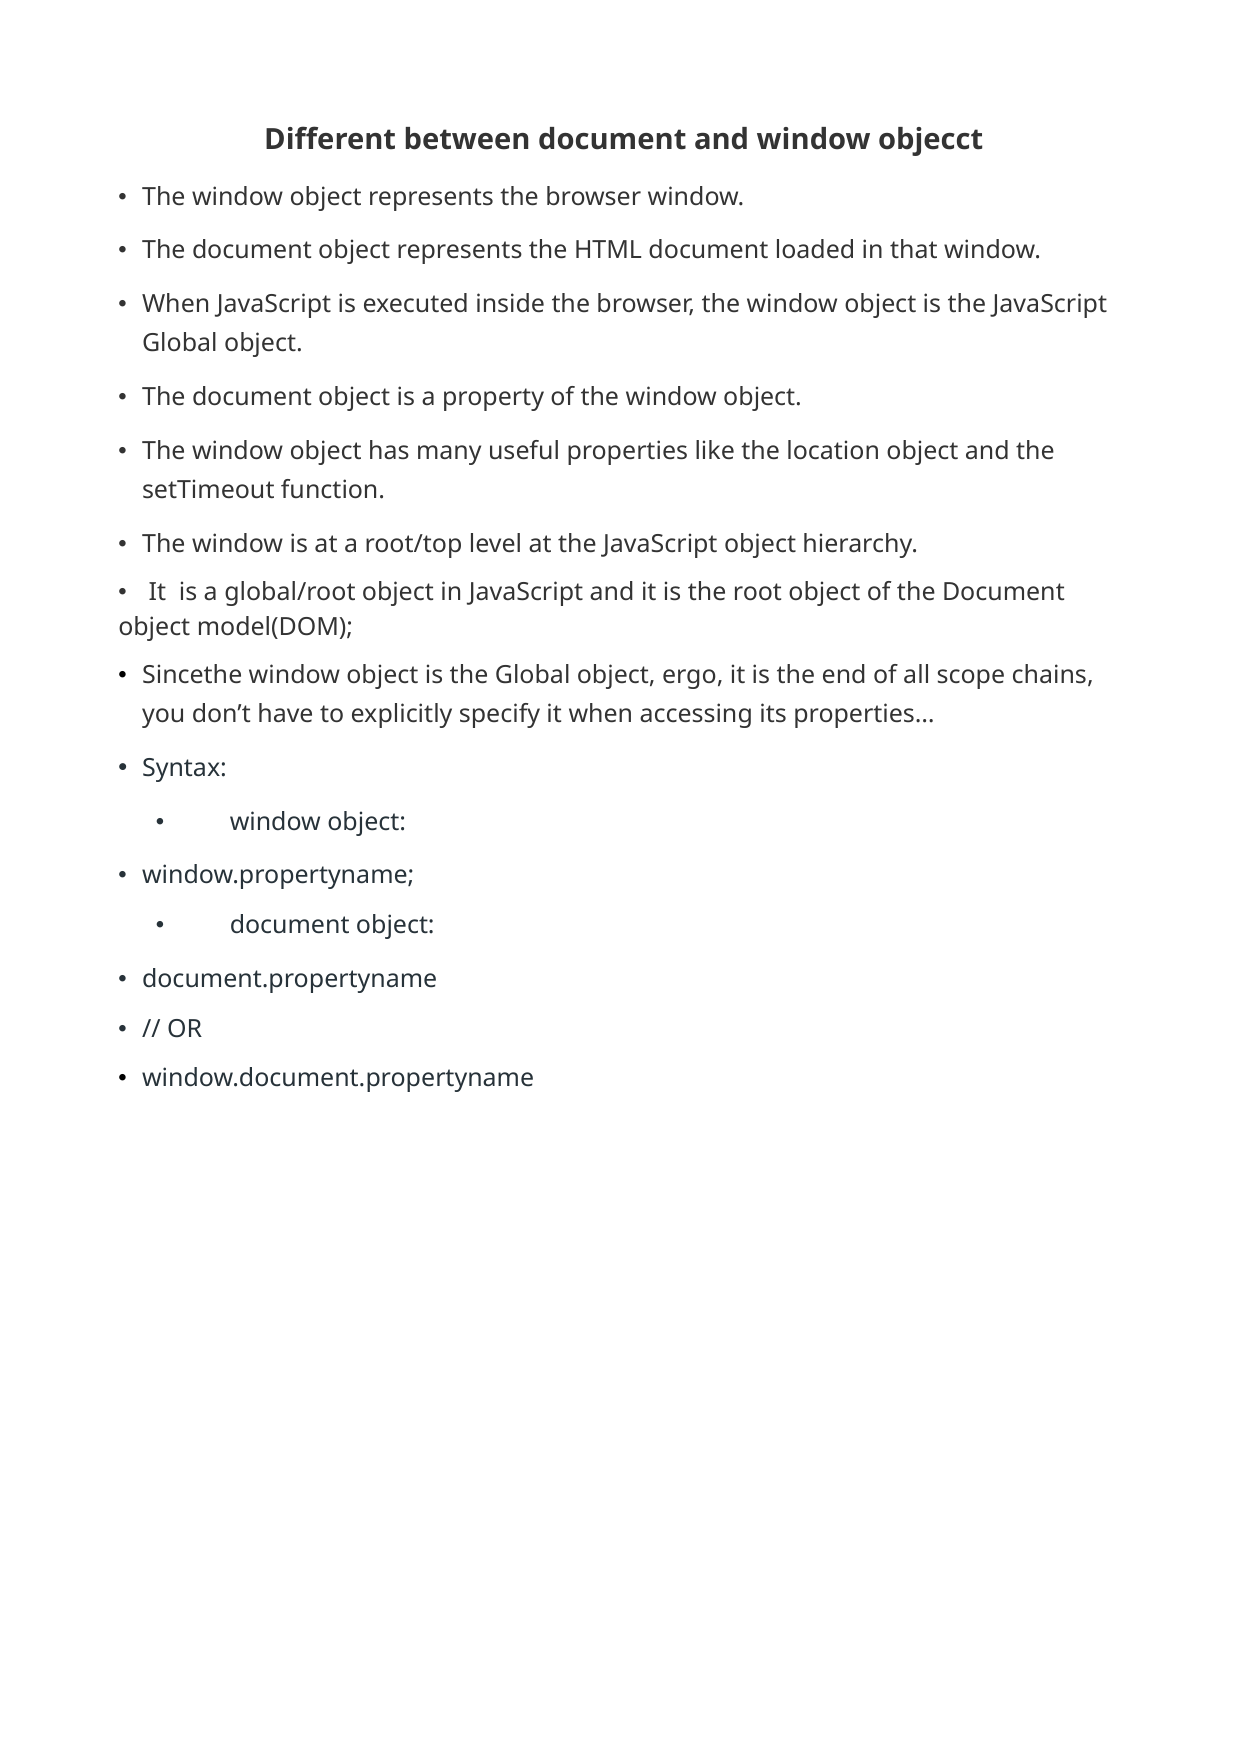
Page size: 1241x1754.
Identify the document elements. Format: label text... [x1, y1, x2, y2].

list The document object is a property of the window object. [118, 379, 1122, 413]
text Different between document and window objecct [118, 118, 1122, 158]
list window object: [156, 803, 1122, 837]
list window.propertyname; [118, 857, 1122, 891]
list document.propertyname [118, 961, 1122, 995]
list window.document.propertyname [118, 1060, 1122, 1133]
list When JavaScript is executed inside the browser, the window object is the JavaScript Global object. [118, 286, 1122, 359]
list The window is at a root/top level at the JavaScript object hierarchy. [118, 525, 1122, 559]
list Sincethe window object is the Global object, ergo, it is the end of all scope chains, you don’t have to explicitly specify it when accessing its properties… [118, 657, 1122, 730]
list The window object represents the browser window. [118, 178, 1122, 212]
list Syntax: [118, 750, 1122, 784]
list The window object has many useful properties like the location object and the setTimeout function. [118, 432, 1122, 506]
list document object: [156, 907, 1122, 941]
list // OR [118, 1010, 1122, 1044]
list It is a global/root object in JavaScript and it is the root object of the Document object model(DOM); [118, 574, 1122, 642]
list The document object represents the HTML document loaded in that window. [118, 232, 1122, 266]
